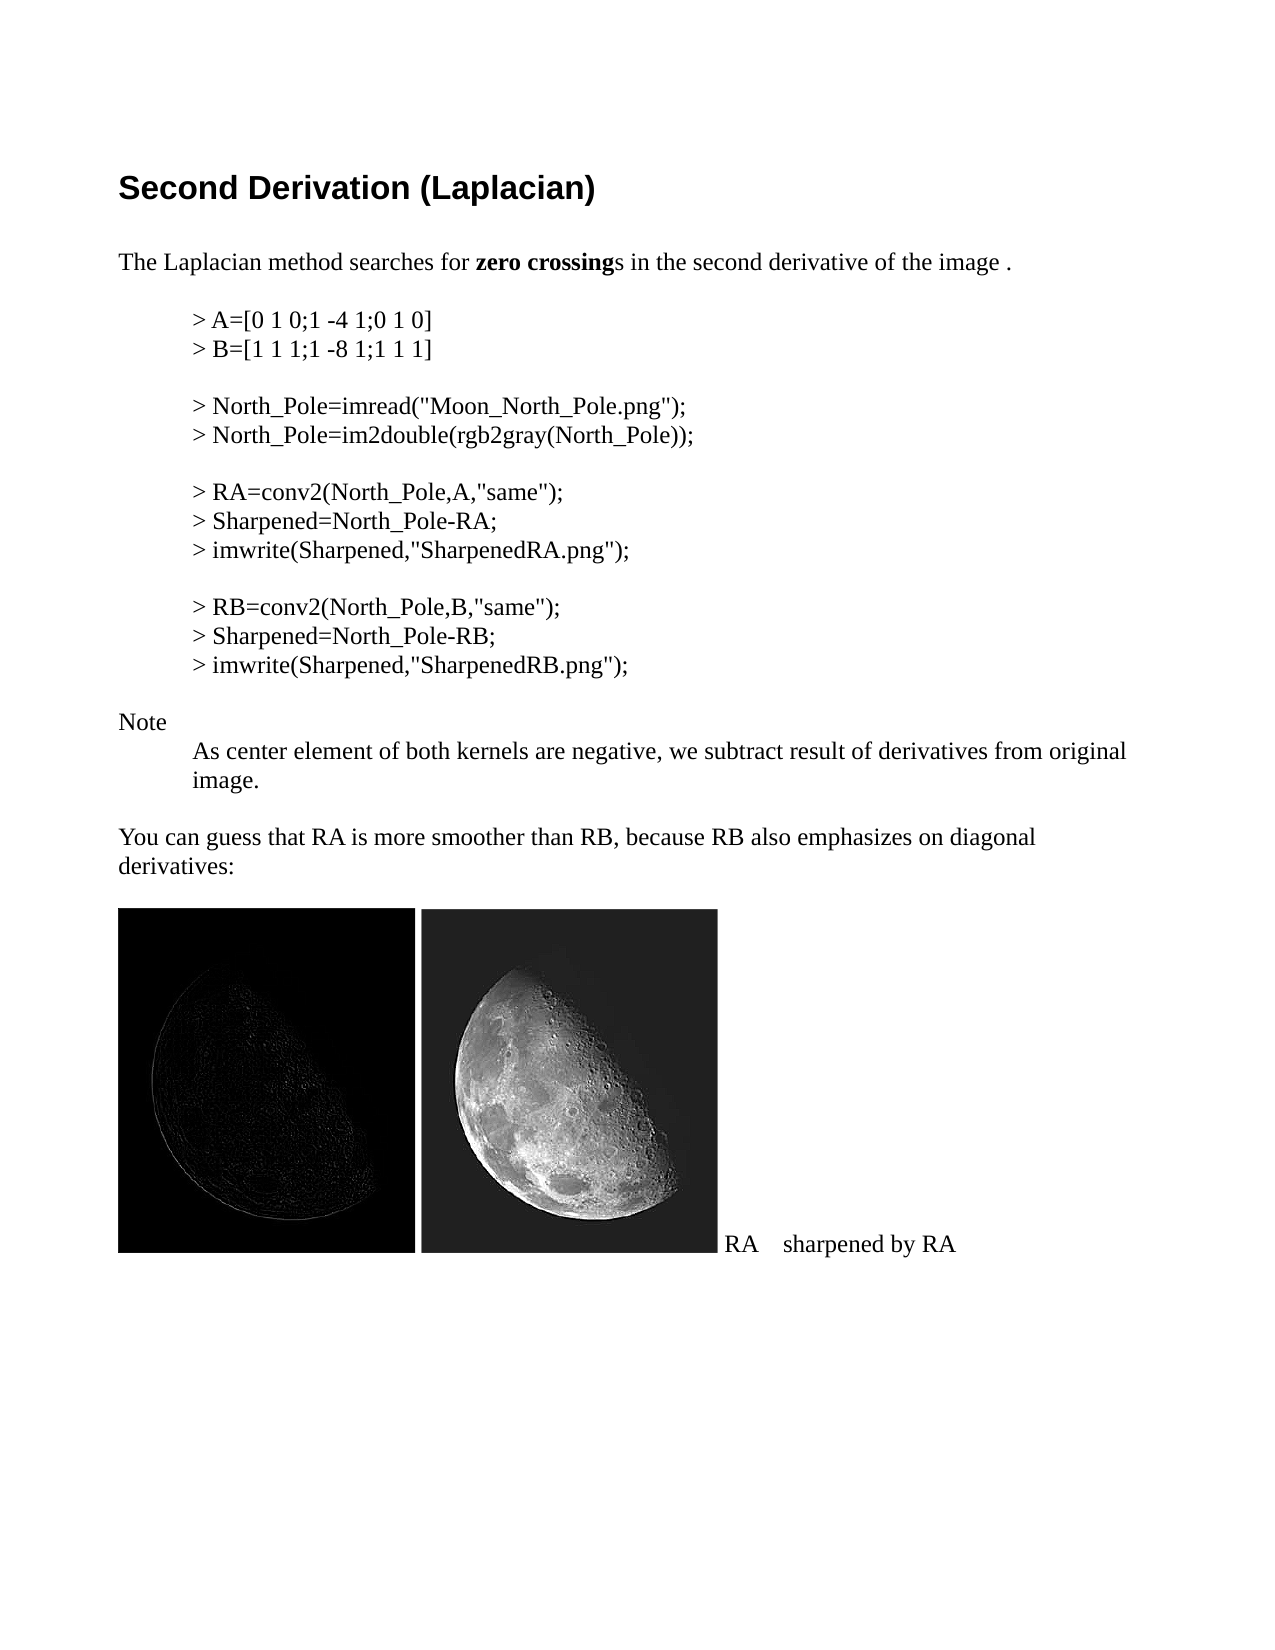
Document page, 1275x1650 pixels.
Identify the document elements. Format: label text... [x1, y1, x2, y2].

text > RB=conv2(North_Pole,B,"same"); [192, 592, 1157, 621]
text RA sharpened by RA [118, 909, 1157, 1258]
text You can guess that RA is more smoother than RB, because RB also emphasizes on diagonal derivatives: [118, 822, 1157, 880]
text As center element of both kernels are negative, we subtract result of derivatives from original image. [192, 736, 1157, 794]
text Note [118, 707, 1157, 736]
text The Laplacian method searches for zero crossings in the second derivative of the image . [118, 247, 1157, 276]
text > North_Pole=im2double(rgb2gray(North_Pole)); [192, 420, 1157, 449]
text > imwrite(Sharpened,"SharpenedRB.png"); [192, 650, 1157, 679]
text > Sharpened=North_Pole-RB; [192, 621, 1157, 650]
text > A=[0 1 0;1 -4 1;0 1 0] [192, 305, 1157, 334]
subtitle Second Derivation (Laplacian) [118, 168, 1157, 206]
text > B=[1 1 1;1 -8 1;1 1 1] [192, 334, 1157, 362]
text > imwrite(Sharpened,"SharpenedRA.png"); [192, 535, 1157, 564]
text > Sharpened=North_Pole-RA; [192, 506, 1157, 535]
picture [421, 909, 718, 1253]
picture [118, 908, 416, 1253]
text > RA=conv2(North_Pole,A,"same"); [192, 477, 1157, 506]
text > North_Pole=imread("Moon_North_Pole.png"); [192, 391, 1157, 420]
